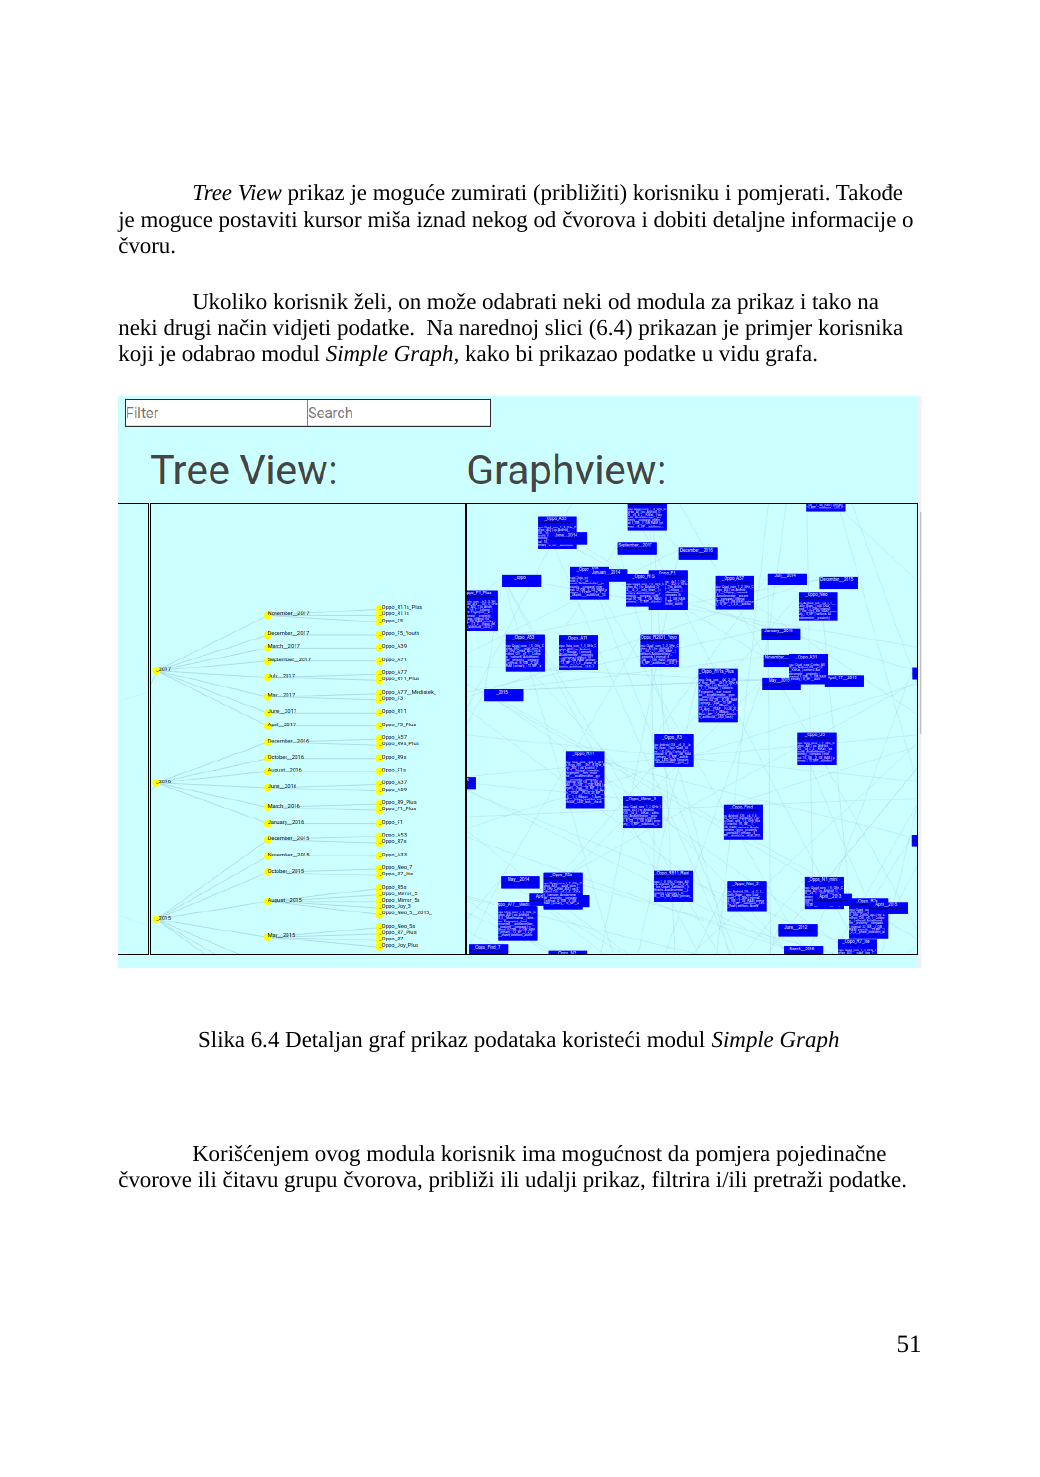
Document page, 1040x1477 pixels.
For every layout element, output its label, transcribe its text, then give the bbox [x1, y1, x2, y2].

picture [118, 396, 922, 968]
text Ukoliko korisnik želi, on može odabrati neki od modula za prikaz i tako na neki drugi način vidjeti podatke. Na narednoj slici (6.4) prikazan je primjer korisnika koji je odabrao modul Simple Graph, kako bi prikazao podatke u vidu grafa. [118, 288, 921, 367]
text Korišćenjem ovog modula korisnik ima mogućnost da pomjera pojedinačne čvorove ili čitavu grupu čvorova, približi ili udalji prikaz, filtrira i/ili pretraži podatke. [118, 1140, 921, 1192]
text Tree View prikaz je moguće zumirati (približiti) korisniku i pomjerati. Takođe je moguce postaviti kursor miša iznad nekog od čvorova i dobiti detaljne informacije o čvoru. [118, 177, 921, 258]
text Slika 6.4 Detaljan graf prikaz podataka koristeći modul Simple Graph [118, 1026, 921, 1052]
